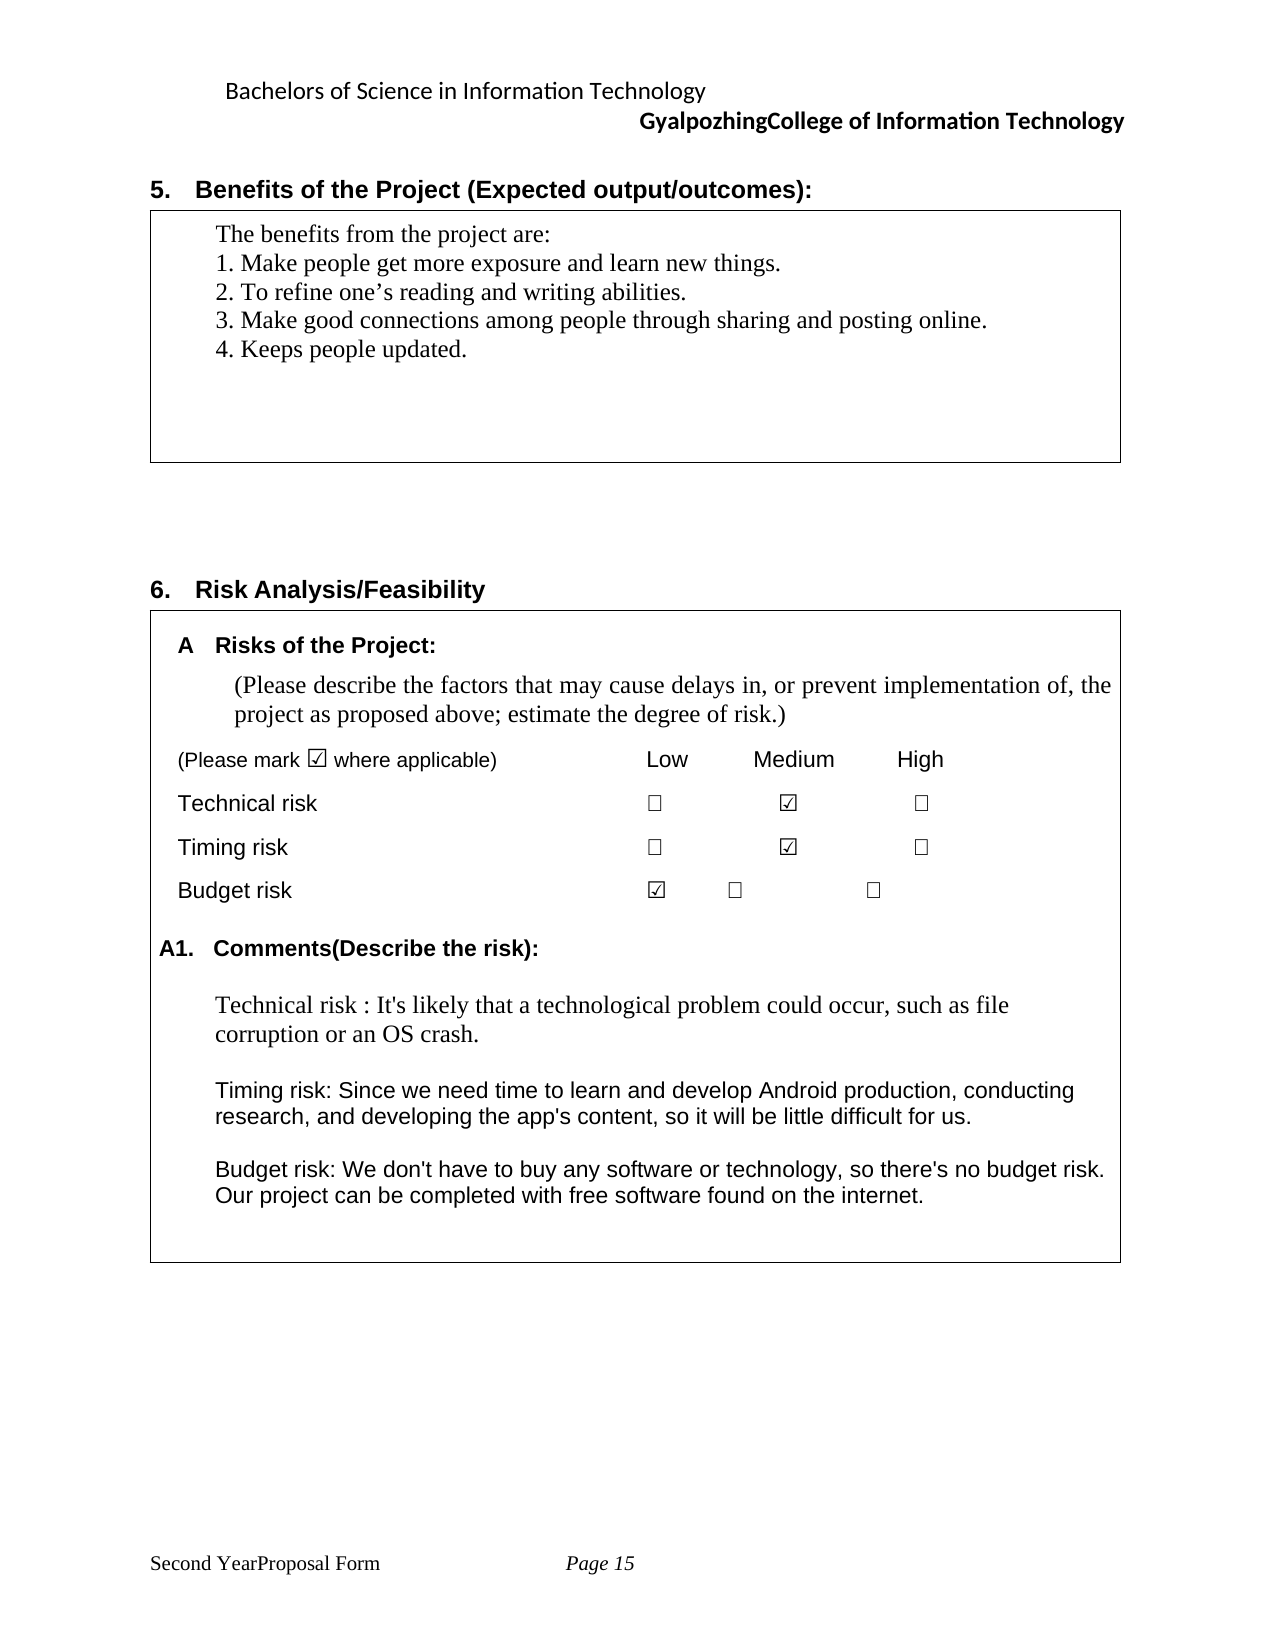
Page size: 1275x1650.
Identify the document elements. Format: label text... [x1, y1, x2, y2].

subtitle 5. Benefits of the Project (Expected output/outcomes): [150, 175, 1125, 204]
table_header Risks of the Project: (Please describe the factors that may cause delays in, or prevent implementation of, the project as proposed above; estimate the degree of risk.) (Please mark ☑ where applicable) Low Medium High Technical risk  ☑  Timing risk  ☑  Budget risk ☑   [151, 611, 1120, 914]
table_header The benefits from the project are: 1. Make people get more exposure and learn new things. 2. To refine one’s reading and writing abilities. 3. Make good connections among people through sharing and posting online. 4. Keeps people updated. [151, 211, 1120, 371]
subtitle 6. Risk Analysis/Feasibility [150, 575, 1125, 603]
table_cell A1. Comments(Describe the risk): [151, 914, 1120, 982]
table_cell [151, 417, 1120, 462]
table_cell Technical risk : It's likely that a technological problem could occur, such as file corruption or an OS crash. Timing risk: Since we need time to learn and develop Android production, conducting research, and developing the app's content, so it will be little difficult for us. Budget risk: We don't have to buy any software or technology, so there's no budget risk. Our project can be completed with free software found on the internet. [151, 982, 1120, 1217]
table_cell [151, 371, 1120, 417]
table_cell [151, 1217, 1120, 1262]
